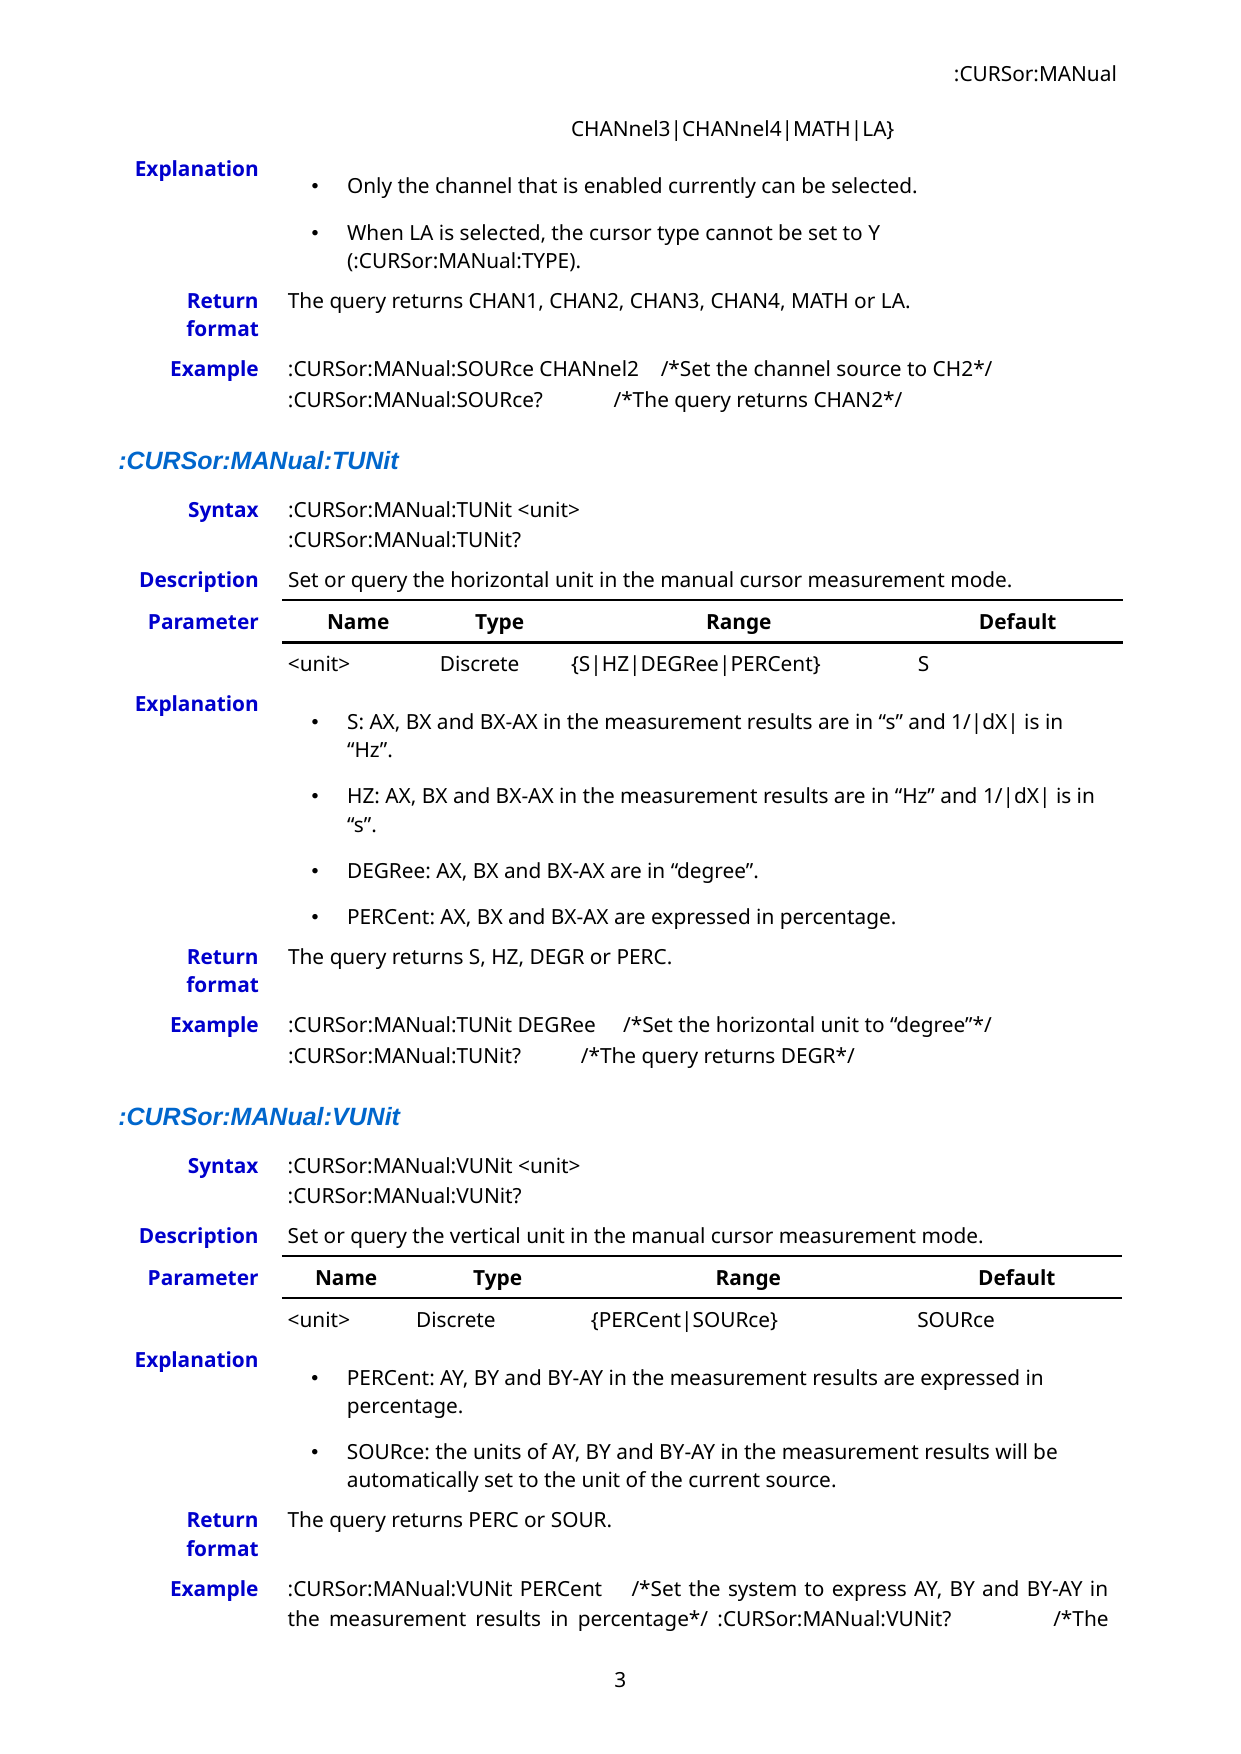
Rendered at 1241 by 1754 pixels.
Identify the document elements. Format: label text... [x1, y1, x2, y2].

table_cell [118, 1297, 282, 1339]
table_cell SOURce [911, 1299, 1122, 1339]
table_cell Description [118, 560, 282, 599]
table_cell [118, 106, 282, 148]
table_cell <unit> [282, 1299, 410, 1339]
table_cell Example [118, 1568, 282, 1638]
table_cell Explanation [118, 1339, 282, 1500]
table_cell Name [282, 1257, 410, 1297]
table_cell Only the channel that is enabled currently can be selected. When LA is selected, the cursor type cannot be set to Y (:CURSor:MANual:TYPE). [282, 148, 1123, 280]
table_cell <unit> [282, 644, 434, 683]
table_cell :CURSor:MANual:VUNit PERCent /*Set the system to express AY, BY and BY-AY in the measurement results in percentage*/ :CURSor:MANual:VUNit? /*The [282, 1568, 1122, 1638]
table_cell Return format [118, 1500, 282, 1568]
table_cell S [912, 644, 1123, 683]
table_cell Default [911, 1257, 1122, 1297]
table_cell Explanation [118, 148, 282, 280]
table_header :CURSor:MANual:VUNit <unit> :CURSor:MANual:VUNit? [282, 1145, 1122, 1215]
table_cell Parameter [118, 599, 282, 641]
table_cell :CURSor:MANual:TUNit DEGRee /*Set the horizontal unit to “degree”*/ :CURSor:MANual:TUNit? /*The query returns DEGR*/ [282, 1005, 1123, 1075]
table_cell Return format [118, 280, 282, 349]
table_cell {PERCent|SOURce} [585, 1299, 911, 1339]
table_cell CHANnel3|CHANnel4|MATH|LA} [565, 106, 912, 148]
subtitle :CURSor:MANual:VUNit [118, 1101, 1122, 1130]
table_cell Example [118, 349, 282, 419]
table_cell PERCent: AY, BY and BY-AY in the measurement results are expressed in percentage. SOURce: the units of AY, BY and BY-AY in the measurement results will be automatically set to the unit of the current source. [282, 1339, 1122, 1500]
table_cell [118, 641, 282, 683]
table_cell [434, 106, 565, 148]
table_cell Range [565, 601, 912, 641]
table_cell Return format [118, 936, 282, 1004]
table_cell Discrete [410, 1299, 585, 1339]
table_cell Set or query the vertical unit in the manual cursor measurement mode. [282, 1215, 1122, 1255]
table_header Syntax [118, 489, 282, 559]
table_cell Name [282, 601, 434, 641]
table_cell Example [118, 1005, 282, 1075]
table_cell {S|HZ|DEGRee|PERCent} [565, 644, 912, 683]
table_cell The query returns PERC or SOUR. [282, 1500, 1122, 1568]
table_cell [912, 106, 1123, 148]
table_cell Description [118, 1215, 282, 1255]
table_header :CURSor:MANual:TUNit <unit> :CURSor:MANual:TUNit? [282, 489, 1123, 559]
table_cell [282, 106, 434, 148]
table_cell Explanation [118, 683, 282, 936]
table_cell Range [585, 1257, 911, 1297]
subtitle :CURSor:MANual:TUNit [118, 446, 1122, 474]
table_cell Discrete [434, 644, 565, 683]
table_header Syntax [118, 1145, 282, 1215]
table_cell Parameter [118, 1255, 282, 1297]
table_cell :CURSor:MANual:SOURce CHANnel2 /*Set the channel source to CH2*/ :CURSor:MANual:SOURce? /*The query returns CHAN2*/ [282, 349, 1123, 419]
table_cell Default [912, 601, 1123, 641]
table_cell The query returns S, HZ, DEGR or PERC. [282, 936, 1123, 1004]
table_cell Type [434, 601, 565, 641]
table_cell S: AX, BX and BX-AX in the measurement results are in “s” and 1/|dX| is in “Hz”. HZ: AX, BX and BX-AX in the measurement results are in “Hz” and 1/|dX| is in “s”. DEGRee: AX, BX and BX-AX are in “degree”. PERCent: AX, BX and BX-AX are expressed in percentage. [282, 683, 1123, 936]
table_cell Set or query the horizontal unit in the manual cursor measurement mode. [282, 560, 1123, 599]
table_cell The query returns CHAN1, CHAN2, CHAN3, CHAN4, MATH or LA. [282, 280, 1123, 349]
table_cell Type [410, 1257, 585, 1297]
